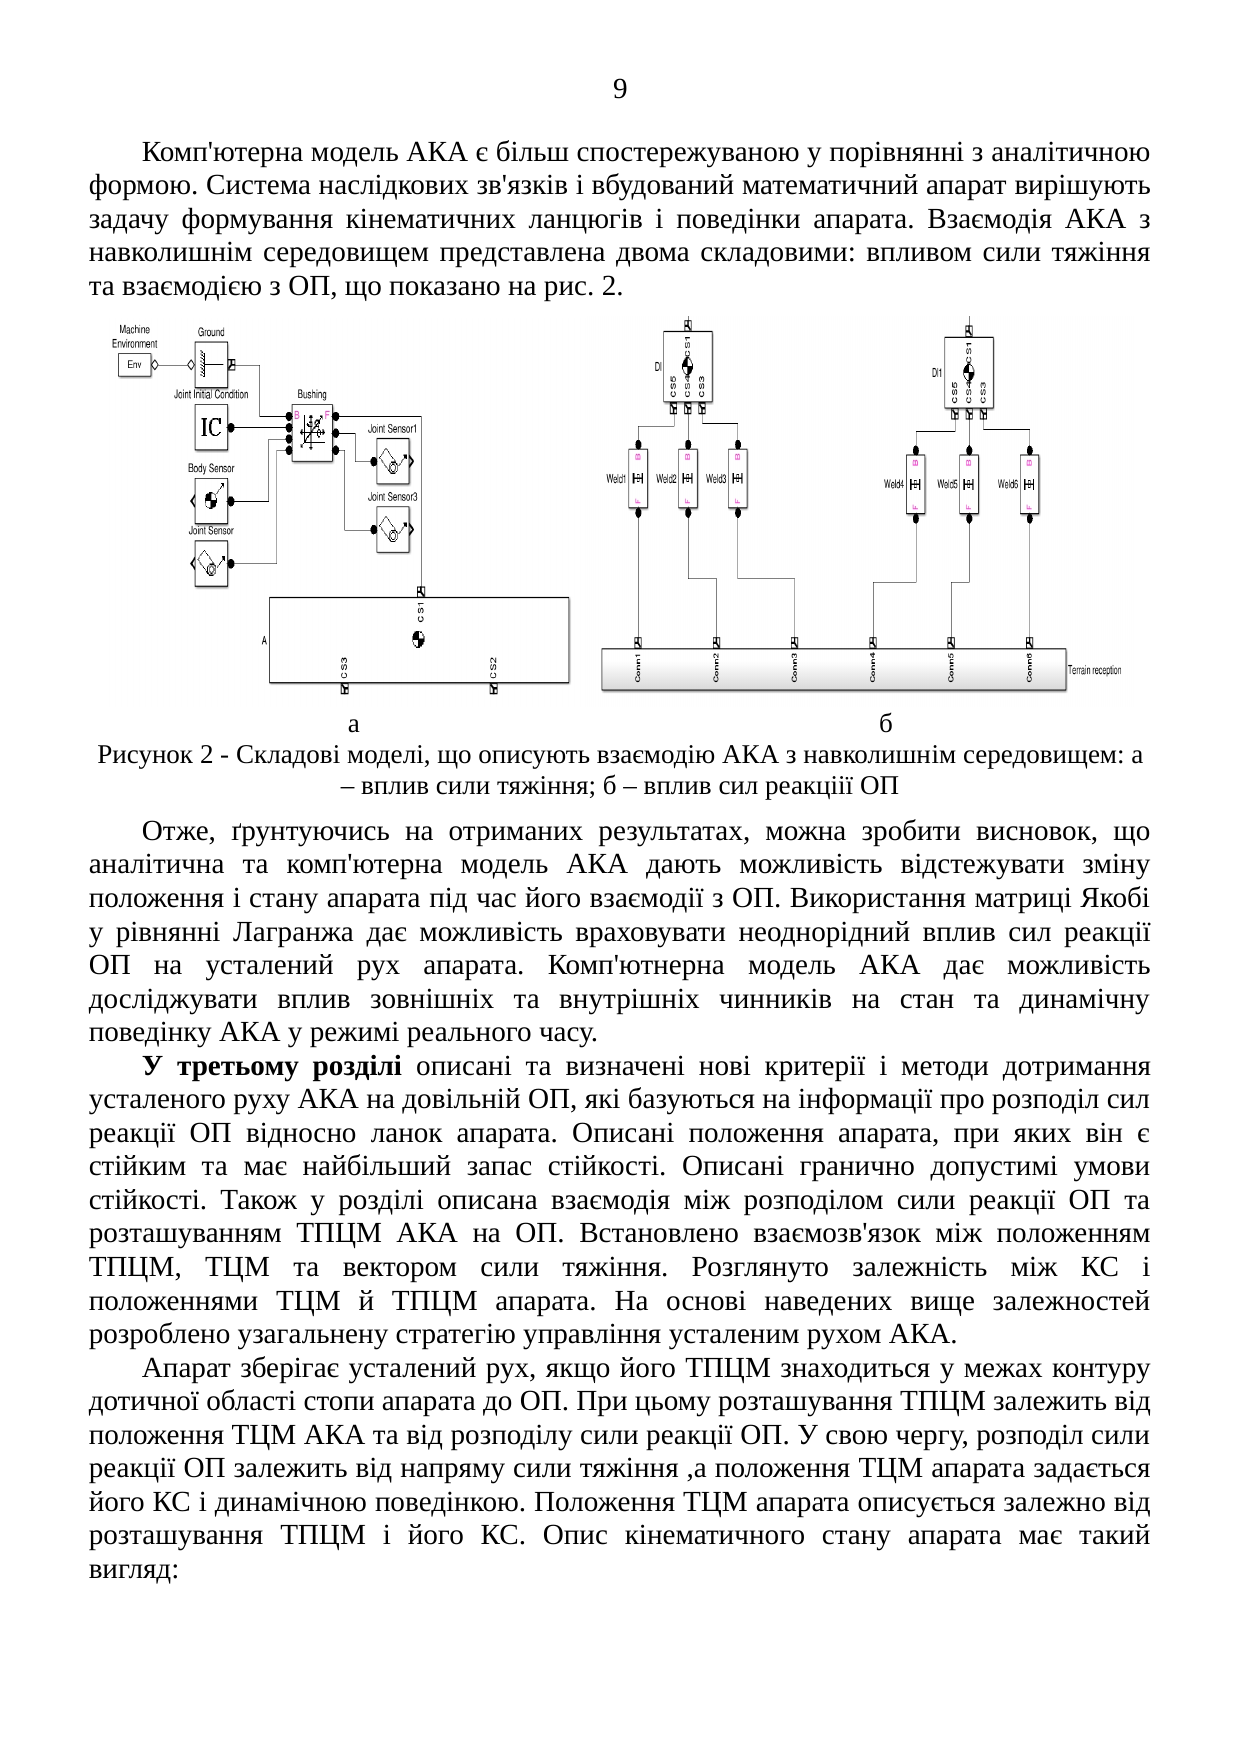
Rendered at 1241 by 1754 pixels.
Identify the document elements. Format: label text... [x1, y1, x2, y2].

text Отже, ґрунтуючись на отриманих результатах, можна зробити висновок, що аналітична та комп'ютерна модель АКА дають можливість відстежувати зміну положення і стану апарата під час його взаємодії з ОП. Використання матриці Якобі у рівнянні Лагранжа дає можливість враховувати неоднорідний вплив сил реакції ОП на усталений рух апарата. Комп'ютнерна модель АКА дає можливість досліджувати вплив зовнішніх та внутрішніх чинників на стан та динамічну поведінку АКА у режимі реального часу. [88, 813, 1152, 1048]
picture [104, 316, 1136, 707]
text У третьому розділі описані та визначені нові критерії і методи дотримання усталеного руху АКА на довільній ОП, які базуються на інформації про розподіл сил реакції ОП відносно ланок апарата. Описані положення апарата, при яких він є стійким та має найбільший запас стійкості. Описані гранично допустимі умови стійкості. Також у розділі описана взаємодія між розподілом сили реакції ОП та розташуванням ТПЦМ АКА на ОП. Встановлено взаємозв'язок між положенням ТПЦМ, ТЦМ та вектором сили тяжіння. Розглянуто залежність між КС і положеннями ТЦМ й ТПЦМ апарата. На основі наведених вище залежностей розроблено узагальнену стратегію управління усталеним рухом АКА. [88, 1048, 1152, 1350]
text Апарат зберігає усталений рух, якщо його ТПЦМ знаходиться у межах контуру дотичної області стопи апарата до ОП. При цьому розташування ТПЦМ залежить від положення ТЦМ АКА та від розподілу сили реакції ОП. У свою чергу, розподіл сили реакції ОП залежить від напряму сили тяжіння ,а положення ТЦМ апарата задається його КС і динамічною поведінкою. Положення ТЦМ апарата описується залежно від розташування ТПЦМ і його КС. Опис кінематичного стану апарата має такий вигляд: [88, 1350, 1152, 1584]
text Комп'ютерна модель АКА є більш спостережуваною у порівнянні з аналітичною формою. Система наслідкових зв'язків і вбудований математичний апарат вирішують задачу формування кінематичних ланцюгів і поведінки апарата. Взаємодія АКА з навколишнім середовищем представлена двома складовими: впливом сили тяжіння та взаємодією з ОП, що показано на рис. 2. [88, 134, 1152, 302]
text а б Рисунок 2 ‑ Складові моделі, що описують взаємодію АКА з навколишнім середовищем: а – вплив сили тяжіння; б – вплив сил реакціії ОП [88, 316, 1152, 801]
